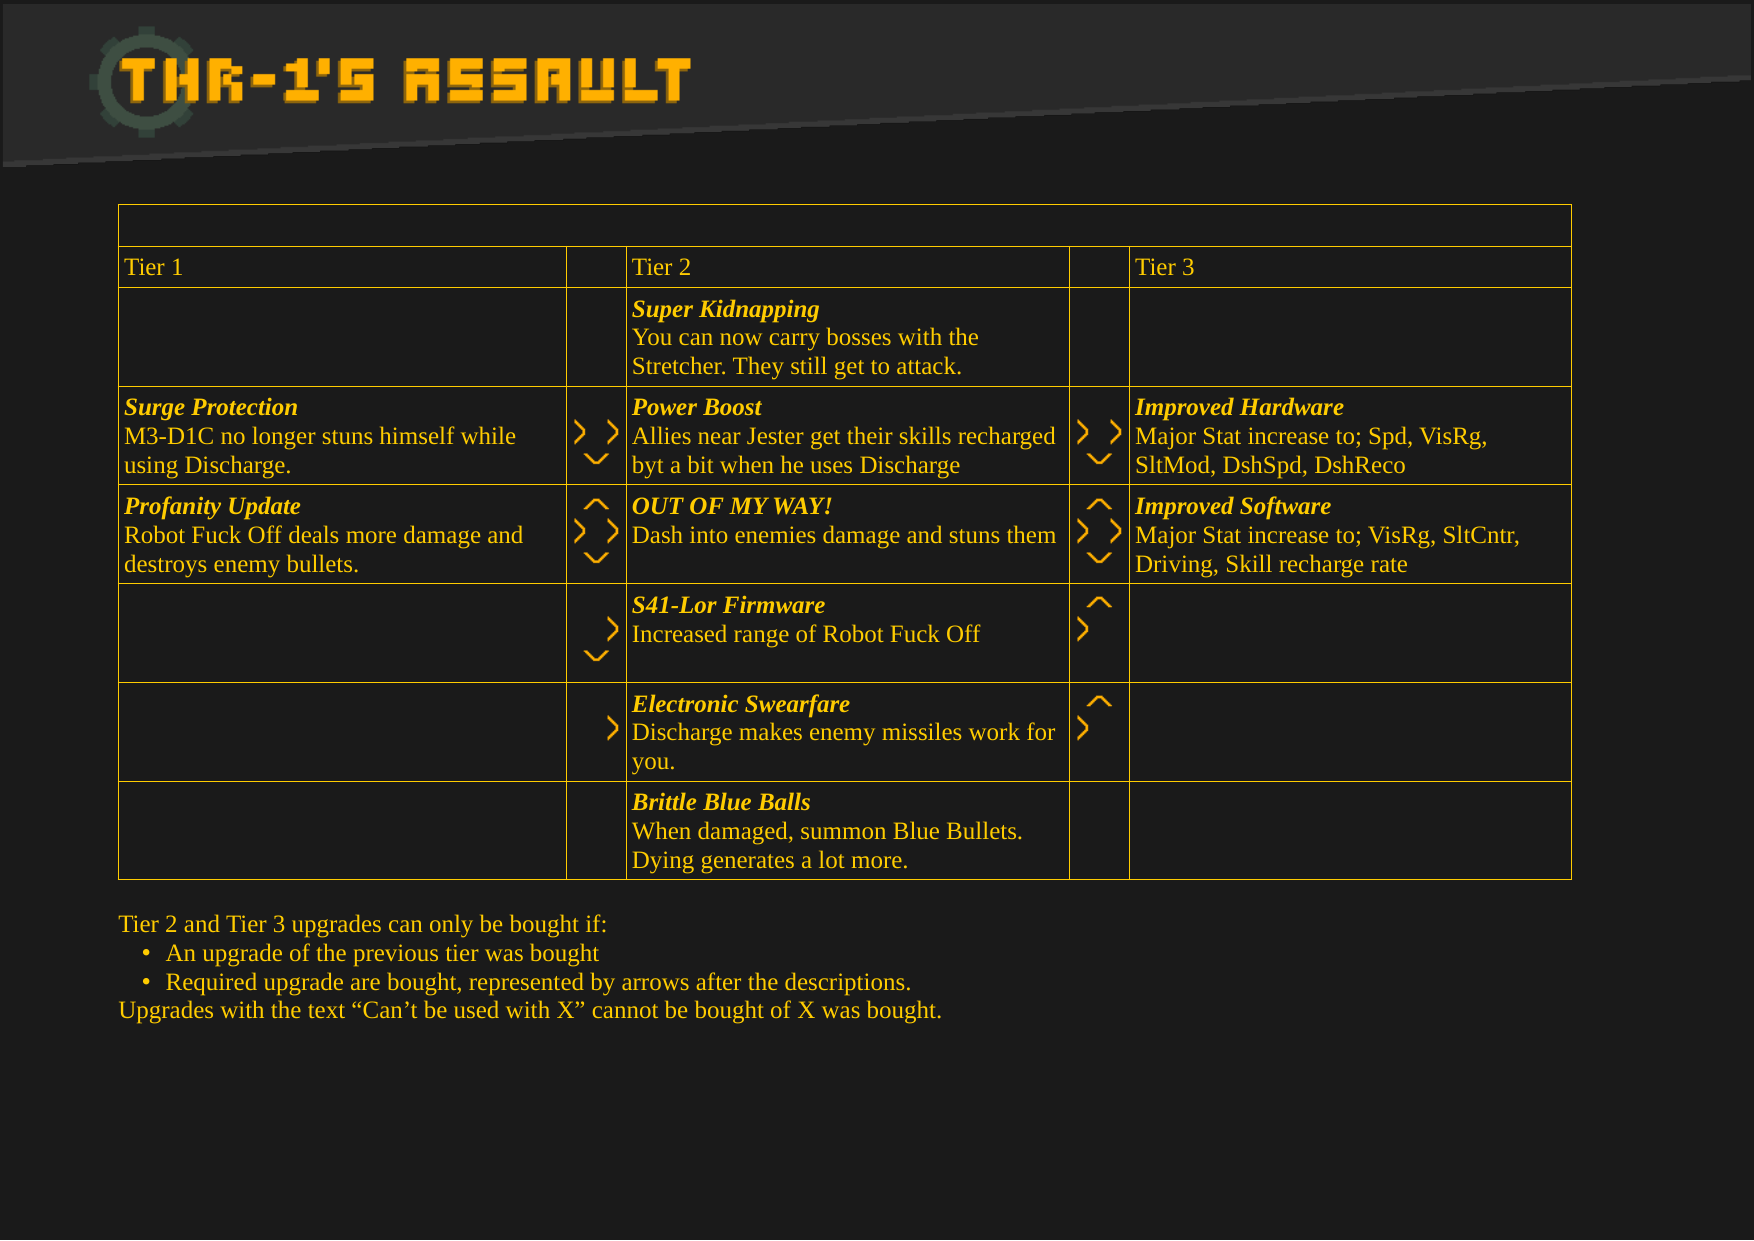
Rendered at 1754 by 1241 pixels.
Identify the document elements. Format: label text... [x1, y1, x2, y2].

table_cell [1130, 683, 1571, 781]
picture [1075, 392, 1124, 472]
table_cell [1070, 288, 1129, 386]
table_cell [567, 485, 626, 583]
table_cell [1130, 782, 1571, 879]
picture [572, 590, 621, 669]
table_cell Improved Hardware Major Stat increase to; Spd, VisRg, SltMod, DshSpd, DshReco [1130, 387, 1571, 484]
picture [1075, 491, 1124, 571]
table_cell [119, 683, 566, 781]
table_header [119, 205, 1571, 246]
text Tier 2 and Tier 3 upgrades can only be bought if: [118, 909, 1636, 938]
table_cell Tier 3 [1130, 247, 1571, 287]
table_cell Surge Protection M3-D1C no longer stuns himself while using Discharge. [119, 387, 566, 484]
table_cell Super Kidnapping You can now carry bosses with the Stretcher. They still get to attack. [627, 288, 1069, 386]
table_cell [119, 584, 566, 682]
table_cell [1070, 247, 1129, 287]
table_cell [1070, 485, 1129, 583]
table_cell [567, 782, 626, 879]
list An upgrade of the previous tier was bought [142, 938, 1636, 967]
table_cell OUT OF MY WAY! Dash into enemies damage and stuns them [627, 485, 1069, 583]
table_cell [567, 288, 626, 386]
table_cell S41-Lor Firmware Increased range of Robot Fuck Off [627, 584, 1069, 682]
picture [572, 392, 621, 472]
picture [572, 688, 621, 768]
table_cell Electronic Swearfare Discharge makes enemy missiles work for you. [627, 683, 1069, 781]
table_cell [1070, 584, 1129, 682]
table_cell [1070, 683, 1129, 781]
text Upgrades with the text “Can’t be used with X” cannot be bought of X was bought. [118, 995, 1636, 1024]
picture [2, 4, 1751, 167]
table_cell Improved Software Major Stat increase to; VisRg, SltCntr, Driving, Skill recharge rate [1130, 485, 1571, 583]
list Required upgrade are bought, represented by arrows after the descriptions. [142, 967, 1636, 995]
table_cell [567, 247, 626, 287]
table_cell Power Boost Allies near Jester get their skills recharged byt a bit when he uses Discharge [627, 387, 1069, 484]
table_cell Profanity Update Robot Fuck Off deals more damage and destroys enemy bullets. [119, 485, 566, 583]
table_cell [567, 387, 626, 484]
table_cell [119, 288, 566, 386]
table_cell Tier 1 [119, 247, 566, 287]
table_cell [1070, 782, 1129, 879]
table_cell Brittle Blue Balls When damaged, summon Blue Bullets. Dying generates a lot more. [627, 782, 1069, 879]
table_cell [567, 584, 626, 682]
table_cell [119, 782, 566, 879]
picture [572, 491, 621, 571]
picture [1075, 688, 1124, 768]
table_cell [1130, 584, 1571, 682]
table_cell [1070, 387, 1129, 484]
table_cell Tier 2 [627, 247, 1069, 287]
picture [1075, 590, 1124, 669]
table_cell [1130, 288, 1571, 386]
table_cell [567, 683, 626, 781]
